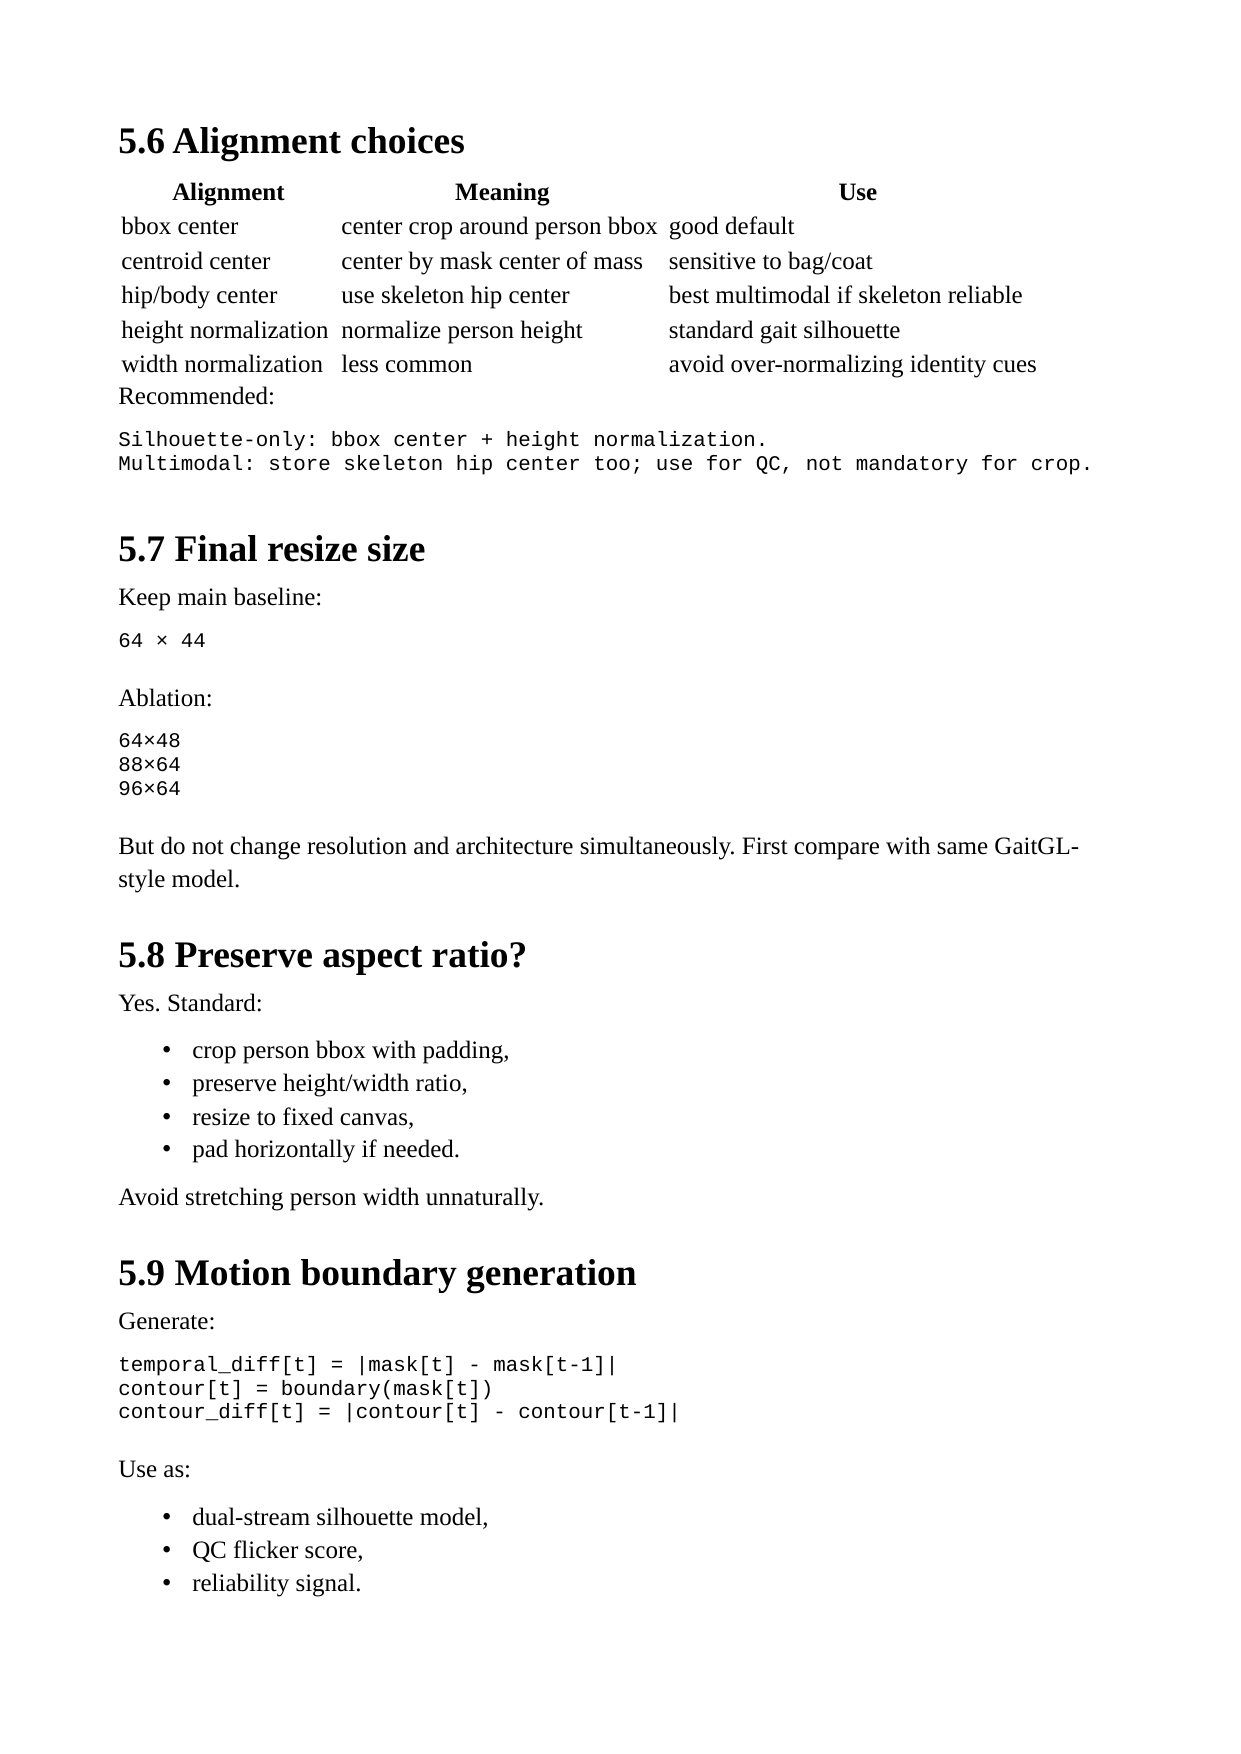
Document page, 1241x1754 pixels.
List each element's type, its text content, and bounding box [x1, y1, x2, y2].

list preserve height/width ratio, [162, 1068, 1122, 1097]
text 96×64 [118, 778, 1122, 801]
table_cell use skeleton hip center [338, 278, 666, 312]
table_cell standard gait silhouette [666, 312, 1049, 347]
text Avoid stretching person width unnaturally. [118, 1182, 1122, 1211]
text Use as: [118, 1454, 1122, 1483]
text temporal_diff[t] = |mask[t] - mask[t-1]| [118, 1354, 1122, 1377]
text Recommended: [118, 381, 1122, 410]
table_cell centroid center [118, 243, 338, 277]
subtitle 5.8 Preserve aspect ratio? [118, 932, 1122, 975]
list resize to fixed canvas, [162, 1102, 1122, 1130]
text Ablation: [118, 683, 1122, 712]
subtitle 5.6 Alignment choices [118, 118, 1122, 161]
text Multimodal: store skeleton hip center too; use for QC, not mandatory for crop. [118, 452, 1122, 476]
list QC flicker score, [162, 1535, 1122, 1564]
subtitle 5.9 Motion boundary generation [118, 1251, 1122, 1294]
text Yes. Standard: [118, 988, 1122, 1017]
subtitle 5.7 Final resize size [118, 526, 1122, 569]
table_cell height normalization [118, 312, 338, 347]
table_cell width normalization [118, 347, 338, 381]
list pad horizontally if needed. [162, 1134, 1122, 1163]
table_header Alignment [118, 174, 338, 208]
text But do not change resolution and architecture simultaneously. First compare with same GaitGL-style model. [118, 831, 1122, 893]
text Generate: [118, 1306, 1122, 1335]
table_header Meaning [338, 174, 666, 208]
text Silhouette-only: bbox center + height normalization. [118, 429, 1122, 452]
list reliability signal. [162, 1568, 1122, 1597]
text contour[t] = boundary(mask[t]) [118, 1377, 1122, 1401]
table_cell avoid over-normalizing identity cues [666, 347, 1049, 381]
table_cell sensitive to bag/coat [666, 243, 1049, 277]
text 64×48 [118, 730, 1122, 754]
table_cell center crop around person bbox [338, 208, 666, 243]
table_cell good default [666, 208, 1049, 243]
table_cell center by mask center of mass [338, 243, 666, 277]
text contour_diff[t] = |contour[t] - contour[t-1]| [118, 1401, 1122, 1425]
text 88×64 [118, 754, 1122, 778]
table_cell bbox center [118, 208, 338, 243]
table_cell less common [338, 347, 666, 381]
list crop person bbox with padding, [162, 1036, 1122, 1064]
table_cell normalize person height [338, 312, 666, 347]
list dual-stream silhouette model, [162, 1502, 1122, 1531]
text Keep main baseline: [118, 582, 1122, 611]
table_cell hip/body center [118, 278, 338, 312]
table_header Use [666, 174, 1049, 208]
table_cell best multimodal if skeleton reliable [666, 278, 1049, 312]
text 64 × 44 [118, 630, 1122, 653]
